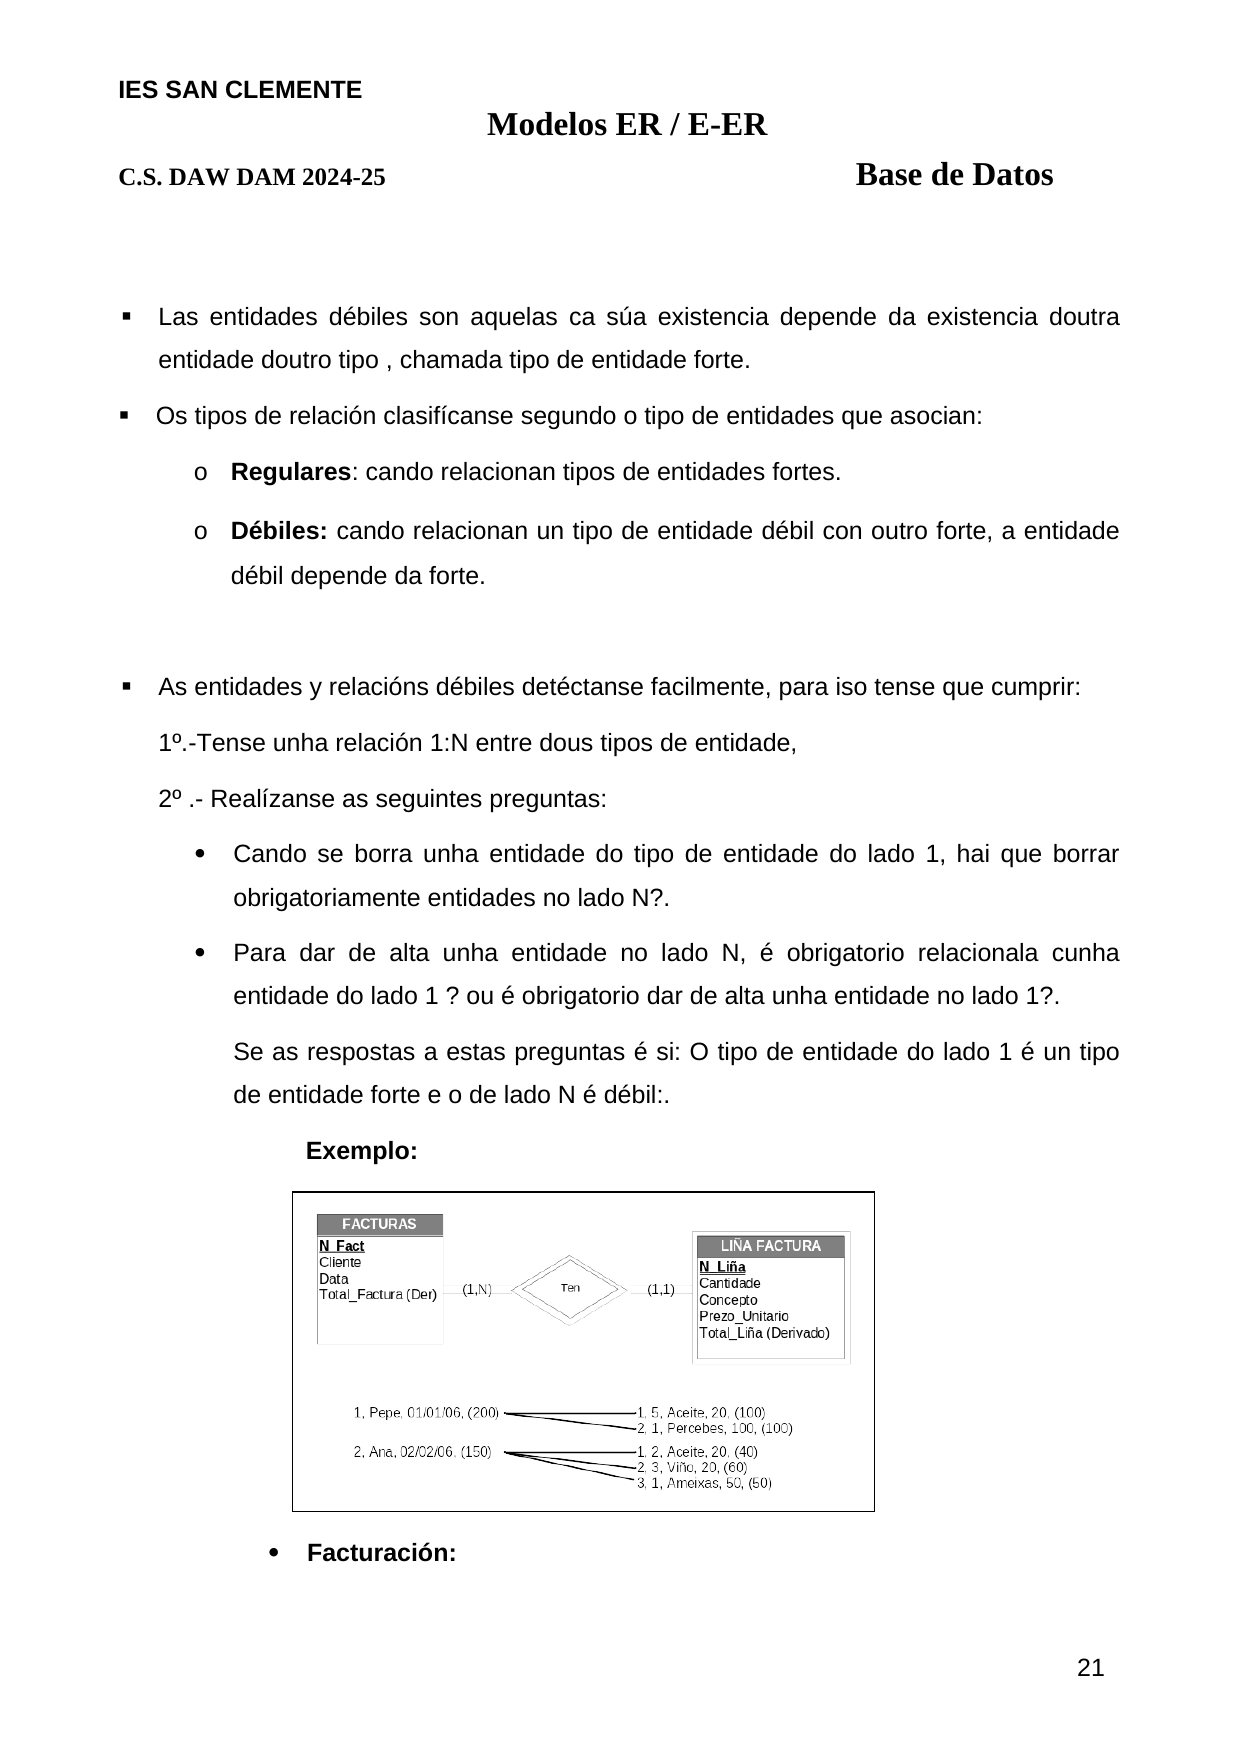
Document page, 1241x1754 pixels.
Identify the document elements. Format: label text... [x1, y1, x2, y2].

list 2º .- Realízanse as seguintes preguntas: [121, 784, 1122, 812]
list Facturación: [269, 1538, 1122, 1567]
list 1º.-Tense unha relación 1:N entre dous tipos de entidade, [121, 728, 1122, 757]
list Regulares: cando relacionan tipos de entidades fortes. [193, 457, 1122, 488]
list Débiles: cando relacionan un tipo de entidade débil con outro forte, a entidade débil depende da forte. [193, 516, 1122, 590]
list Cando se borra unha entidade do tipo de entidade do lado 1, hai que borrar obrigatoriamente entidades no lado N?. [196, 839, 1122, 911]
list As entidades y relacións débiles detéctanse facilmente, para iso tense que cumprir: [121, 672, 1122, 701]
list Para dar de alta unha entidade no lado N, é obrigatorio relacionala cunha entidade do lado 1 ? ou é obrigatorio dar de alta unha entidade no lado 1?. [196, 938, 1122, 1010]
text Exemplo: [44, 1136, 1122, 1164]
list Se as respostas a estas preguntas é si: O tipo de entidade do lado 1 é un tipo de entidade forte e o de lado N é débil:. [196, 1037, 1122, 1109]
list Las entidades débiles son aquelas ca súa existencia depende da existencia doutra entidade doutro tipo , chamada tipo de entidade forte. [121, 302, 1122, 374]
list Os tipos de relación clasifícanse segundo o tipo de entidades que asocian: [118, 401, 1122, 430]
